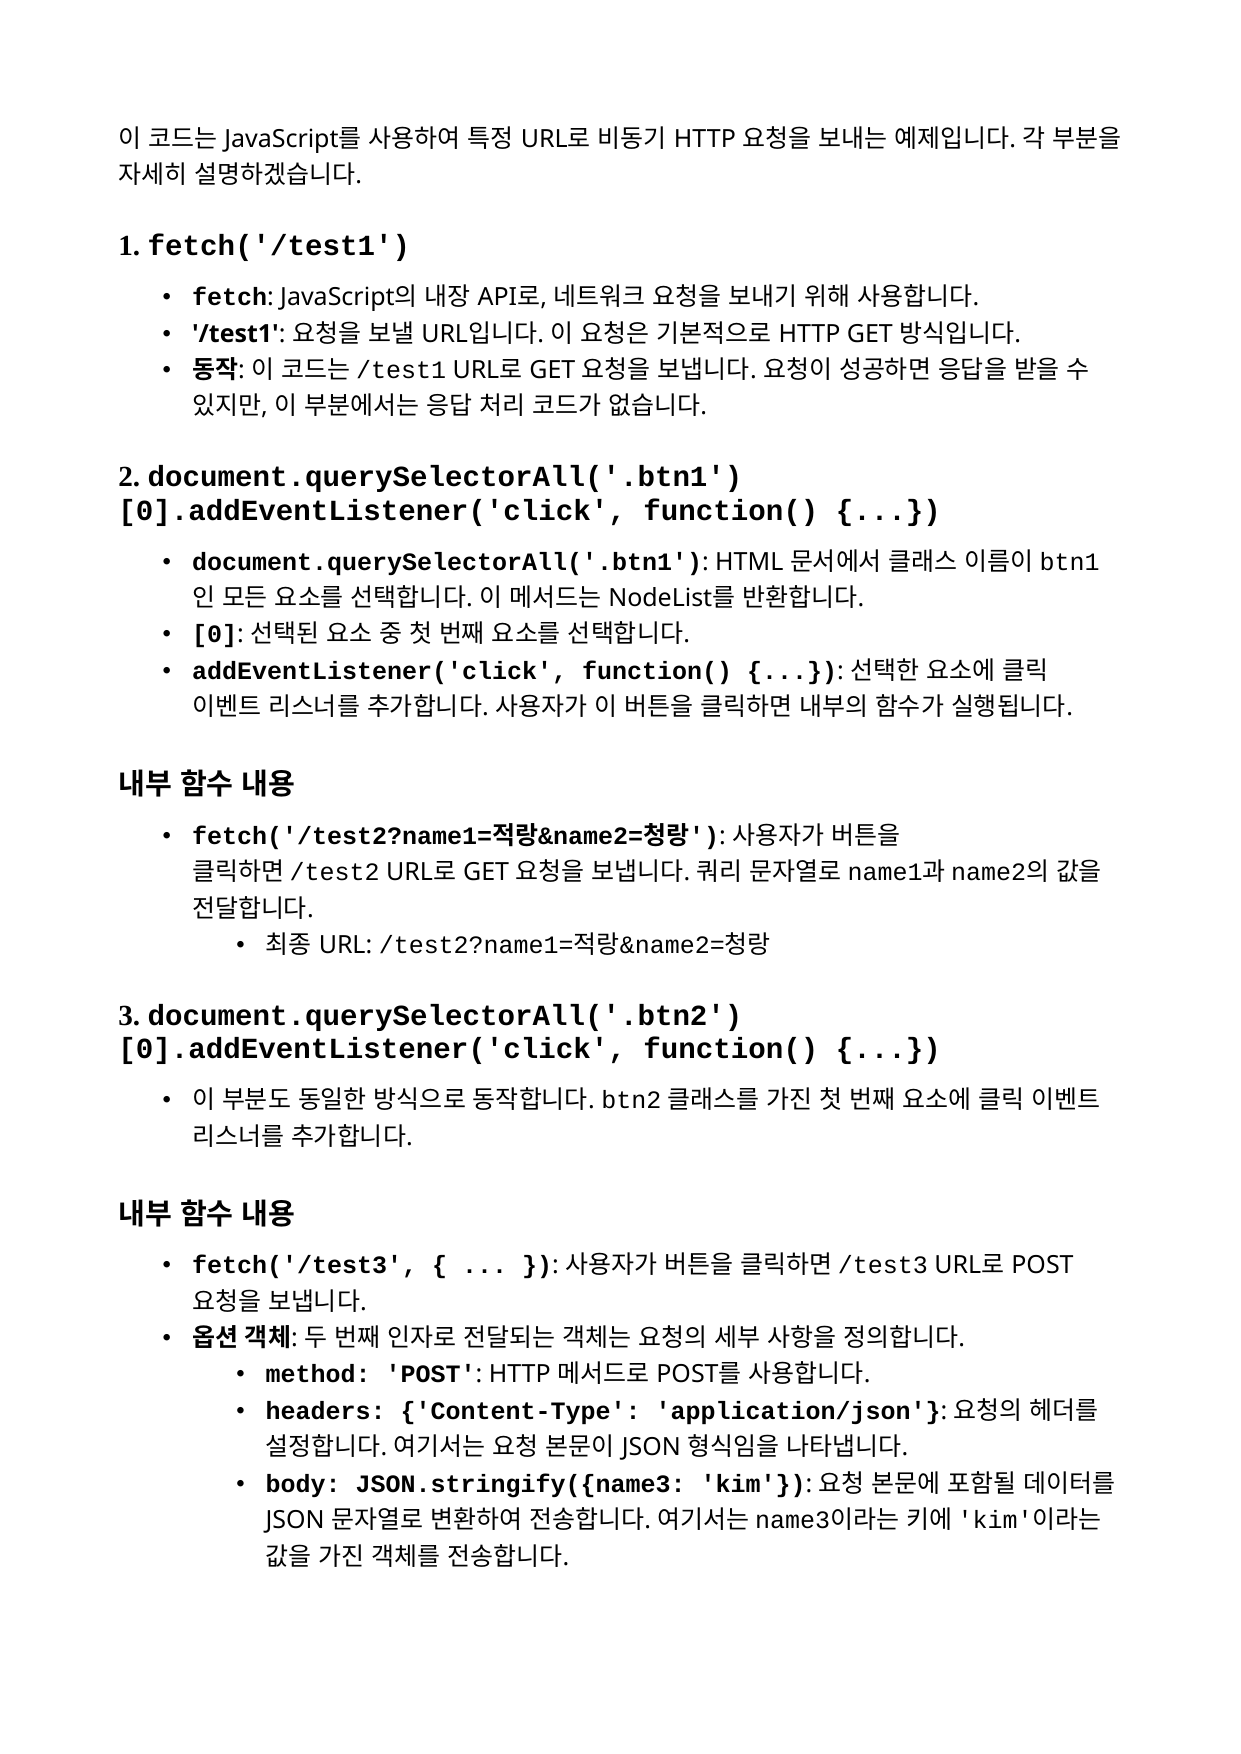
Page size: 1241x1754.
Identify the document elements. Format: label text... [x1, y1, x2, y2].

list '/test1': 요청을 보낼 URL입니다. 이 요청은 기본적으로 HTTP GET 방식입니다. [162, 313, 1122, 349]
list document.querySelectorAll('.btn1'): HTML 문서에서 클래스 이름이 btn1인 모든 요소를 선택합니다. 이 메서드는 NodeList를 반환합니다. [162, 541, 1122, 614]
list 이 부분도 동일한 방식으로 동작합니다. btn2 클래스를 가진 첫 번째 요소에 클릭 이벤트 리스너를 추가합니다. [162, 1080, 1122, 1153]
list fetch('/test2?name1=적랑&name2=청랑'): 사용자가 버튼을 클릭하면 /test2 URL로 GET 요청을 보냅니다. 쿼리 문자열로 name1과 name2의 값을 전달합니다. [162, 815, 1122, 924]
list body: JSON.stringify({name3: 'kim'}): 요청 본문에 포함될 데이터를 JSON 문자열로 변환하여 전송합니다. 여기서는 name3이라는 키에 'kim'이라는 값을 가진 객체를 전송합니다. [236, 1463, 1122, 1572]
subtitle 2. document.querySelectorAll('.btn1')[0].addEventListener('click', function() {...}) [118, 459, 1122, 529]
list headers: {'Content-Type': 'application/json'}: 요청의 헤더를 설정합니다. 여기서는 요청 본문이 JSON 형식임을 나타냅니다. [236, 1390, 1122, 1463]
list addEventListener('click', function() {...}): 선택한 요소에 클릭 이벤트 리스너를 추가합니다. 사용자가 이 버튼을 클릭하면 내부의 함수가 실행됩니다. [162, 650, 1122, 723]
list method: 'POST': HTTP 메서드로 POST를 사용합니다. [236, 1354, 1122, 1390]
subtitle 3. document.querySelectorAll('.btn2')[0].addEventListener('click', function() {...}) [118, 998, 1122, 1067]
list 옵션 객체: 두 번째 인자로 전달되는 객체는 요청의 세부 사항을 정의합니다. [162, 1318, 1122, 1354]
list fetch: JavaScript의 내장 API로, 네트워크 요청을 보내기 위해 사용합니다. [162, 277, 1122, 313]
list 최종 URL: /test2?name1=적랑&name2=청랑 [236, 924, 1122, 961]
list [0]: 선택된 요소 중 첫 번째 요소를 선택합니다. [162, 614, 1122, 650]
subtitle 내부 함수 내용 [118, 1190, 1122, 1232]
list 동작: 이 코드는 /test1 URL로 GET 요청을 보냅니다. 요청이 성공하면 응답을 받을 수 있지만, 이 부분에서는 응답 처리 코드가 없습니다. [162, 349, 1122, 422]
list fetch('/test3', { ... }): 사용자가 버튼을 클릭하면 /test3 URL로 POST 요청을 보냅니다. [162, 1245, 1122, 1318]
text 이 코드는 JavaScript를 사용하여 특정 URL로 비동기 HTTP 요청을 보내는 예제입니다. 각 부분을 자세히 설명하겠습니다. [118, 118, 1122, 191]
subtitle 1. fetch('/test1') [118, 228, 1122, 264]
subtitle 내부 함수 내용 [118, 761, 1122, 803]
